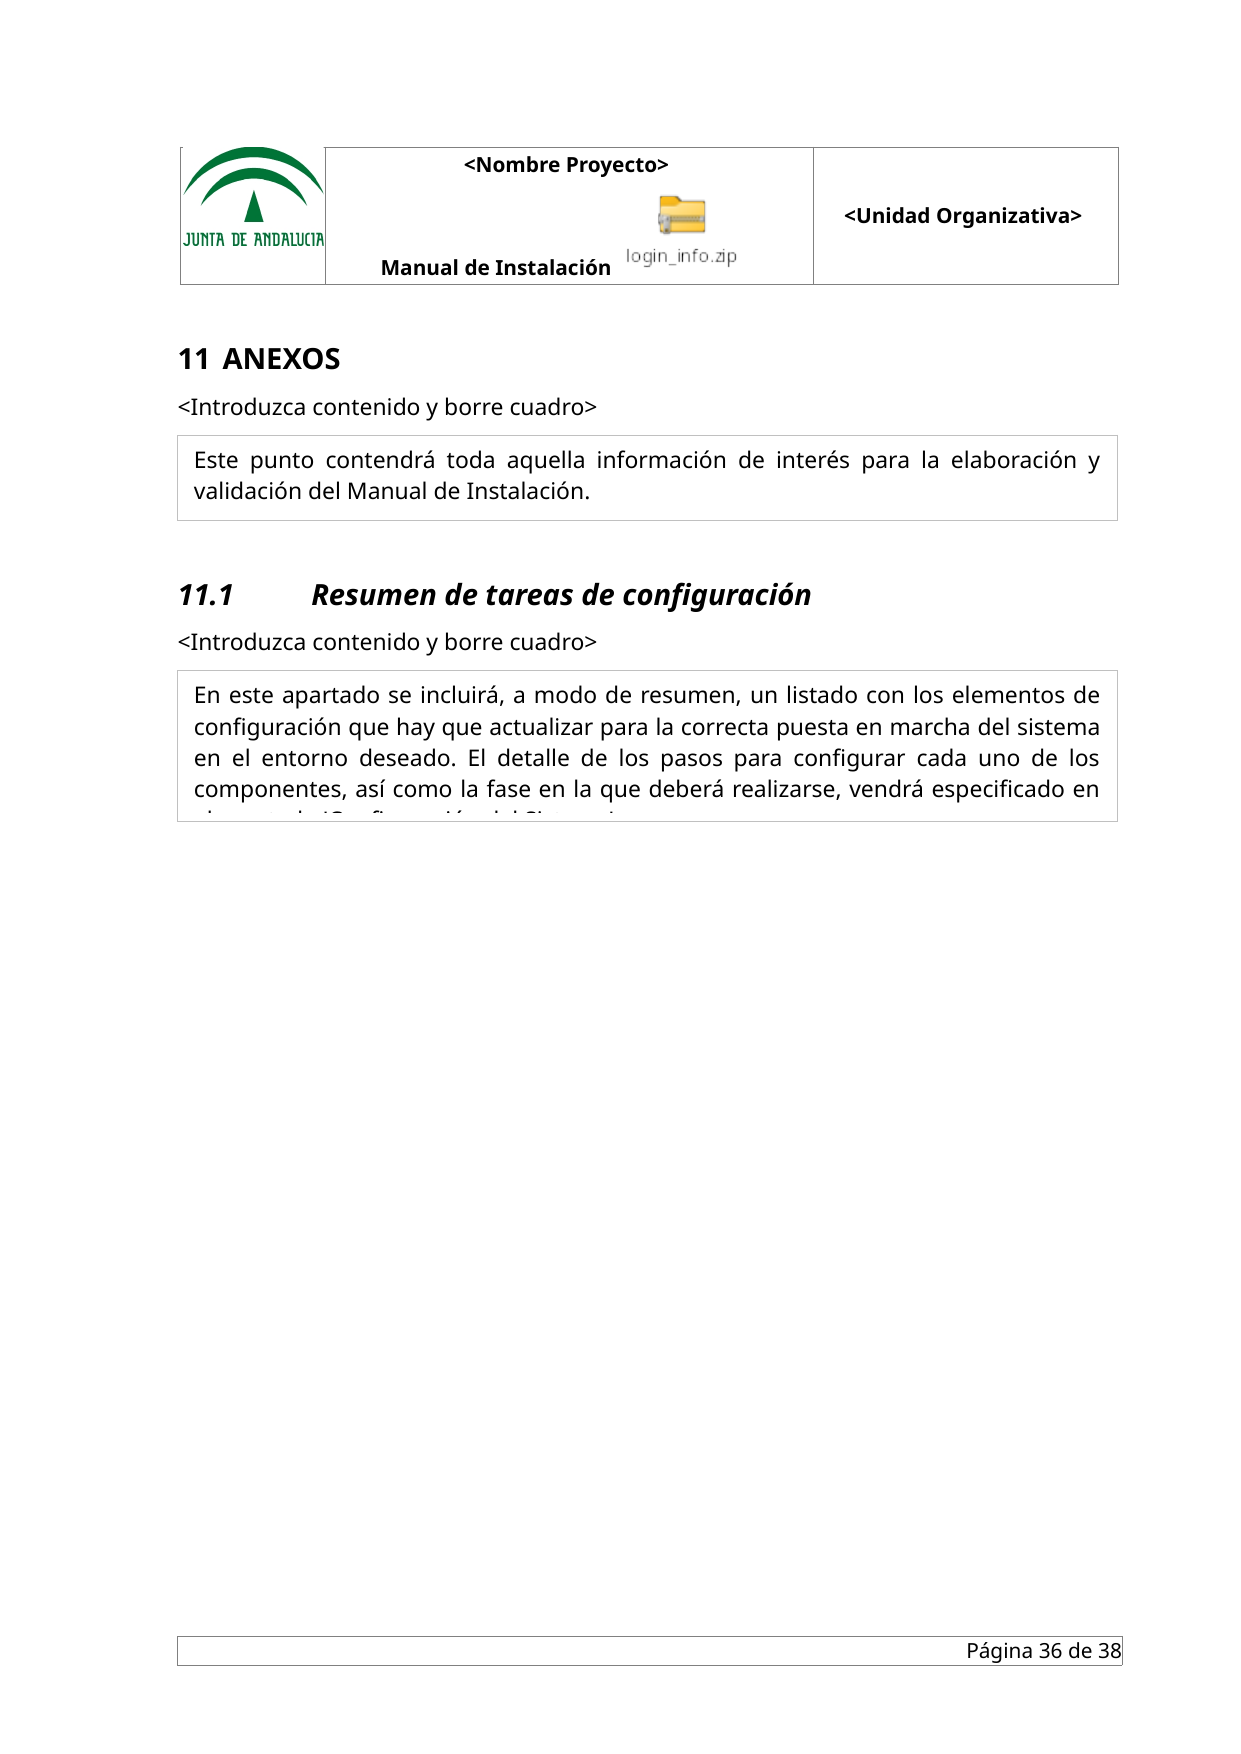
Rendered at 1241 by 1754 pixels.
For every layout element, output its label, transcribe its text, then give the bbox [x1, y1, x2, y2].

subtitle Resumen de tareas de configuración [177, 574, 1122, 614]
text <Introduzca contenido y borre cuadro> [177, 391, 1122, 422]
text En este apartado se incluirá, a modo de resumen, un listado con los elementos de configuración que hay que actualizar para la correcta puesta en marcha del sistema en el entorno deseado. El detalle de los pasos para configurar cada uno de los componentes, así como la fase en la que deberá realizarse, vendrá especificado en el apartado 'Configuración del Sistema'. [194, 679, 1101, 813]
text Este punto contendrá toda aquella información de interés para la elaboración y validación del Manual de Instalación. [194, 444, 1101, 506]
subtitle ANEXOS [177, 339, 1122, 378]
text <Introduzca contenido y borre cuadro> [177, 626, 1122, 658]
